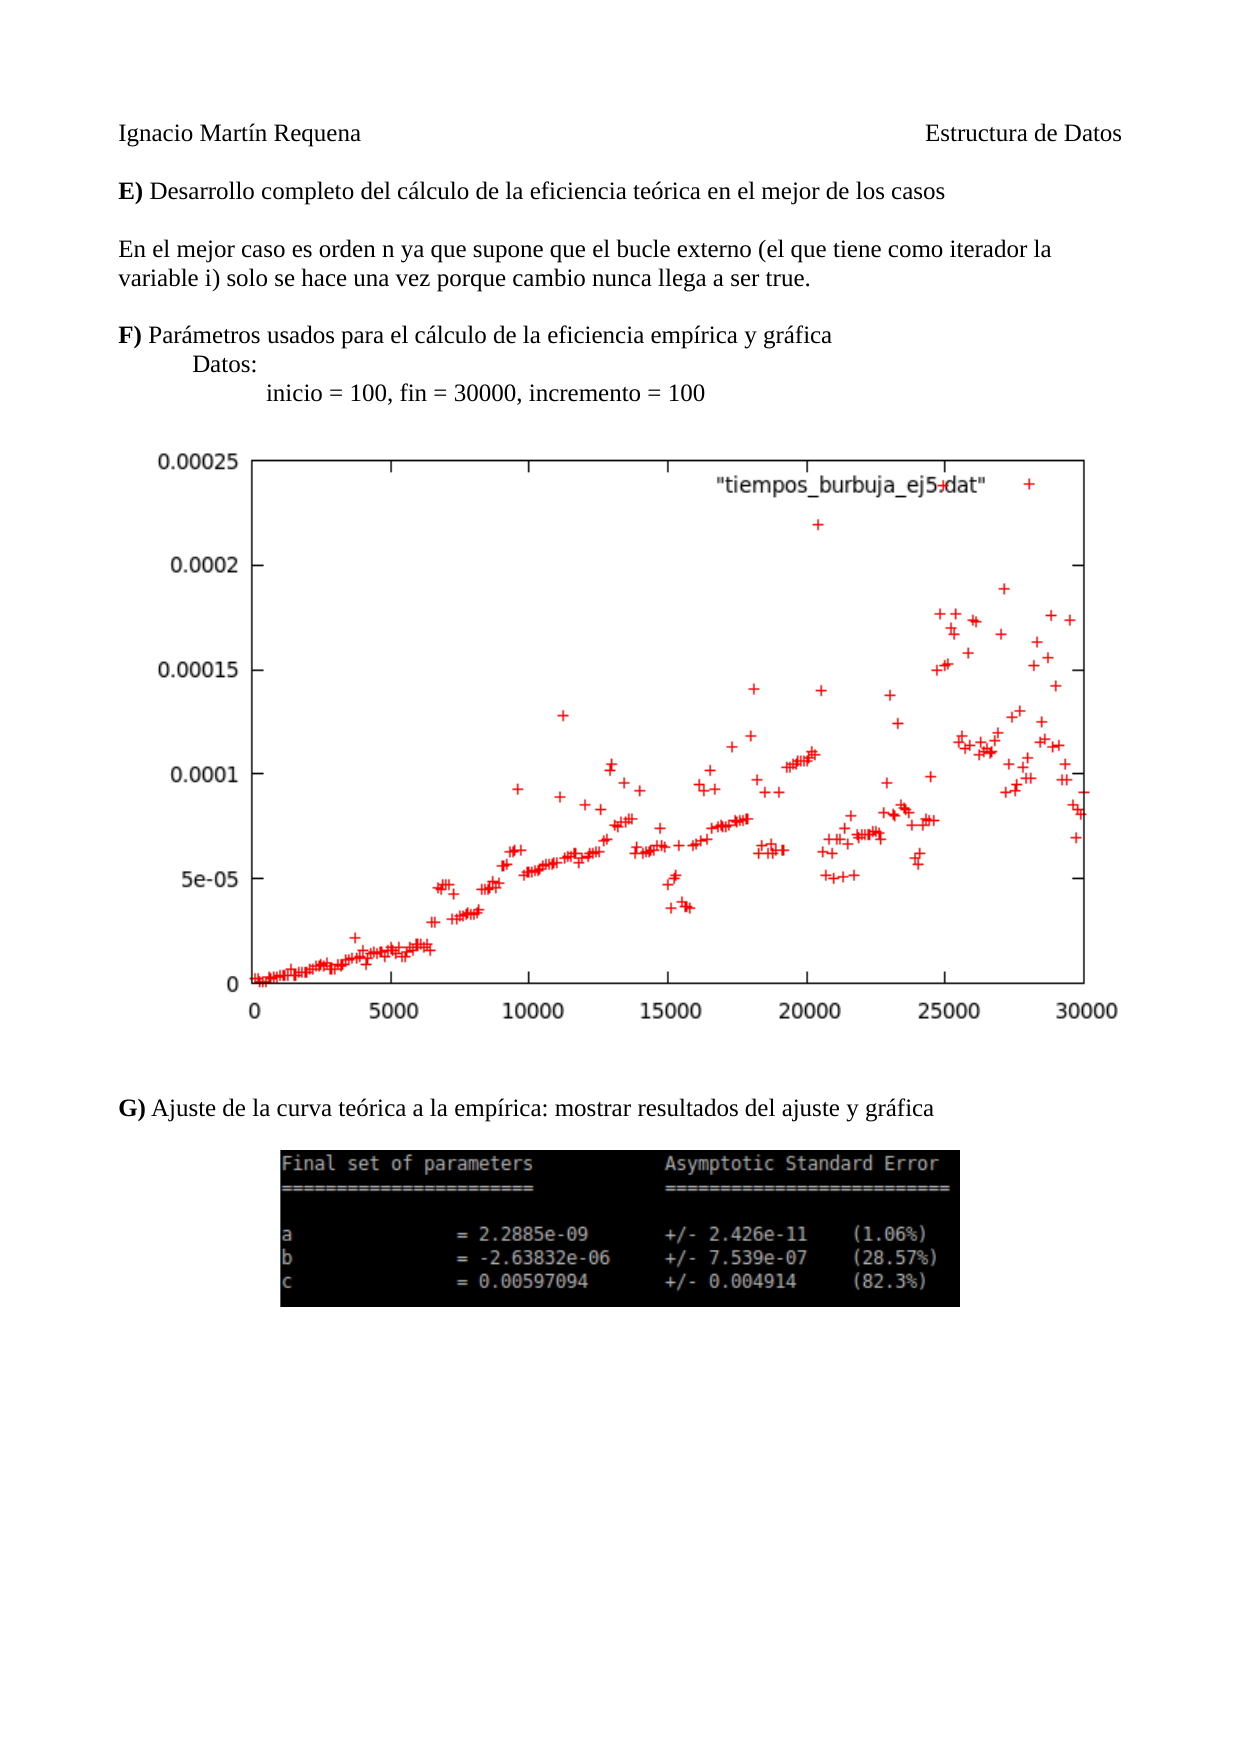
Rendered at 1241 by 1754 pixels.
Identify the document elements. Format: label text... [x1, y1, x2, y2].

text E) Desarrollo completo del cálculo de la eficiencia teórica en el mejor de los casos [118, 176, 1122, 205]
text Datos: [118, 349, 1122, 378]
picture [120, 435, 1121, 1036]
text inicio = 100, fin = 30000, incremento = 100 [118, 378, 1122, 406]
text En el mejor caso es orden n ya que supone que el bucle externo (el que tiene como iterador la variable i) solo se hace una vez porque cambio nunca llega a ser true. [118, 234, 1122, 291]
text G) Ajuste de la curva teórica a la empírica: mostrar resultados del ajuste y gráfica [118, 1093, 1122, 1121]
text F) Parámetros usados para el cálculo de la eficiencia empírica y gráfica [118, 320, 1122, 349]
picture [280, 1150, 960, 1307]
